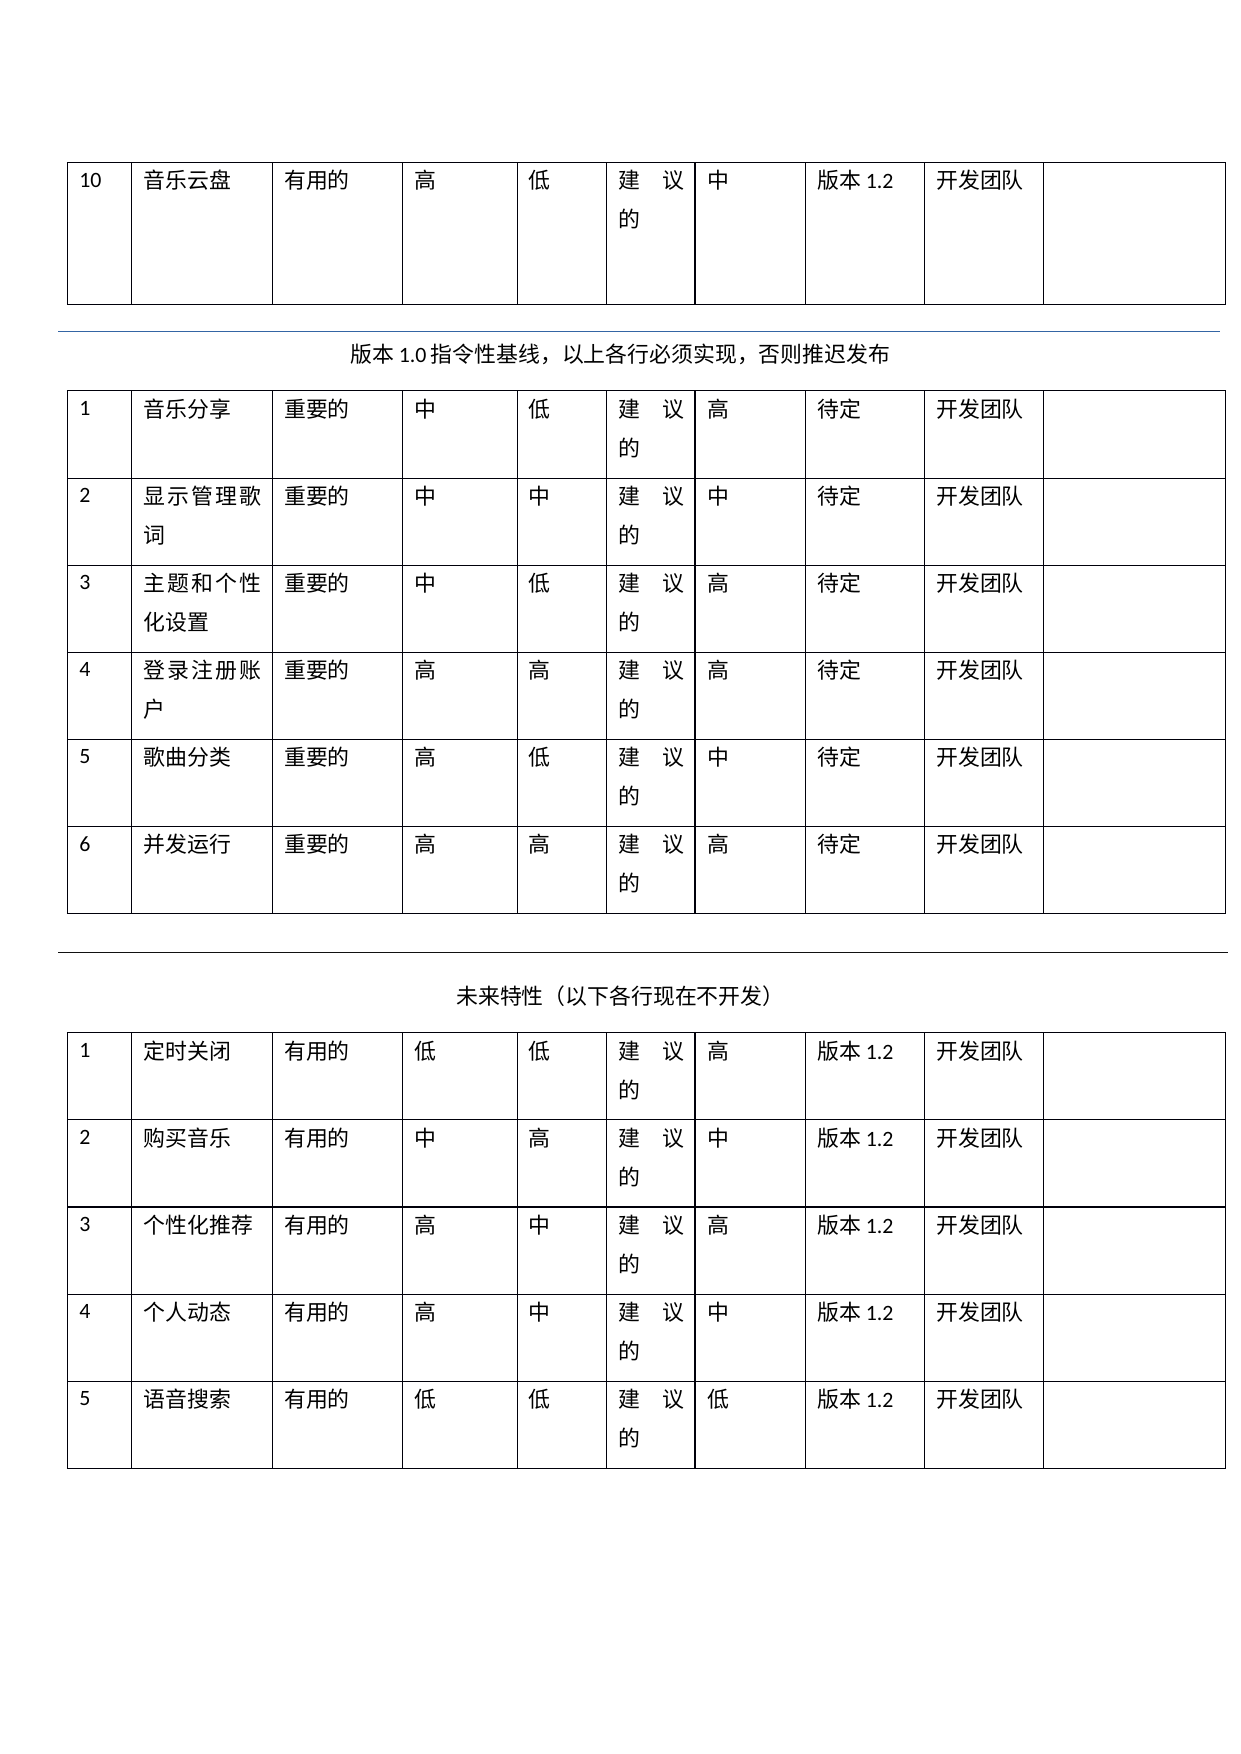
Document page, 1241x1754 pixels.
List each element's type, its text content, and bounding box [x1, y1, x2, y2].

table_cell 显示管理歌词 [132, 479, 272, 564]
table_header 低 [518, 391, 606, 477]
table_cell 高 [403, 653, 517, 739]
table_header 开发团队 [925, 391, 1043, 477]
table_cell 开发团队 [925, 163, 1043, 303]
table_cell 版本1.2 [806, 1120, 924, 1206]
table_cell 低 [696, 1382, 805, 1468]
table_cell 低 [518, 566, 606, 652]
table_cell 主题和个性化设置 [132, 566, 272, 652]
table_cell 待定 [806, 566, 924, 652]
table_cell 个性化推荐 [132, 1208, 272, 1293]
table_cell 待定 [806, 653, 924, 739]
table_cell 中 [518, 1208, 606, 1293]
table_header 重要的 [273, 391, 402, 477]
table_cell 高 [403, 1295, 517, 1381]
table_header 建议的 [607, 1033, 694, 1119]
table_header 1 [68, 1033, 131, 1119]
table_cell [1044, 1208, 1225, 1293]
table_cell 中 [696, 1295, 805, 1381]
table_cell 3 [68, 1208, 131, 1293]
table_header 待定 [806, 391, 924, 477]
table_cell 待定 [806, 827, 924, 913]
table_cell 版本1.2 [806, 1382, 924, 1468]
table_cell 低 [518, 1382, 606, 1468]
table_header [1044, 391, 1225, 477]
table_cell 有用的 [273, 1208, 402, 1293]
table_cell 高 [696, 653, 805, 739]
text 未来特性（以下各行现在不开发） [187, 979, 1053, 1011]
table_header 开发团队 [925, 1033, 1043, 1119]
table_cell 低 [403, 1382, 517, 1468]
table_cell [1044, 1295, 1225, 1381]
text 版本1.0指令性基线，以上各行必须实现，否则推迟发布 [187, 337, 1053, 369]
table_cell 登录注册账户 [132, 653, 272, 739]
table_cell 建议的 [607, 827, 694, 913]
table_cell 高 [696, 566, 805, 652]
table_cell 重要的 [273, 566, 402, 652]
table_cell 歌曲分类 [132, 740, 272, 826]
table_cell 高 [696, 1208, 805, 1293]
table_cell 有用的 [273, 163, 402, 303]
table_cell [1044, 1120, 1225, 1206]
table_header 1 [68, 391, 131, 477]
table_cell 开发团队 [925, 1120, 1043, 1206]
table_cell 低 [518, 163, 606, 303]
table_cell 建议的 [607, 1295, 694, 1381]
table_cell 开发团队 [925, 1208, 1043, 1293]
table_cell 高 [518, 827, 606, 913]
table_cell 有用的 [273, 1382, 402, 1468]
table_cell 建议的 [607, 163, 694, 303]
table_cell 建议的 [607, 740, 694, 826]
table_header 高 [696, 391, 805, 477]
table_cell 中 [696, 163, 805, 303]
table_cell 开发团队 [925, 1295, 1043, 1381]
table_cell 中 [403, 566, 517, 652]
table_header 低 [518, 1033, 606, 1119]
table_cell 重要的 [273, 740, 402, 826]
table_cell 中 [696, 479, 805, 564]
table_cell 4 [68, 653, 131, 739]
table_cell 开发团队 [925, 566, 1043, 652]
table_cell 个人动态 [132, 1295, 272, 1381]
table_cell 开发团队 [925, 827, 1043, 913]
table_cell 高 [403, 163, 517, 303]
table_cell 音乐云盘 [132, 163, 272, 303]
table_cell 高 [696, 827, 805, 913]
table_cell [1044, 653, 1225, 739]
table_cell 高 [403, 827, 517, 913]
table_cell [1044, 479, 1225, 564]
table_cell 建议的 [607, 479, 694, 564]
table_cell 并发运行 [132, 827, 272, 913]
table_cell 建议的 [607, 1208, 694, 1293]
table_cell 6 [68, 827, 131, 913]
table_cell 中 [696, 1120, 805, 1206]
table_header 定时关闭 [132, 1033, 272, 1119]
table_header 建议的 [607, 391, 694, 477]
table_cell 版本1.2 [806, 1208, 924, 1293]
table_cell 2 [68, 1120, 131, 1206]
table_header 音乐分享 [132, 391, 272, 477]
table_cell 待定 [806, 479, 924, 564]
table_cell 待定 [806, 740, 924, 826]
table_cell 有用的 [273, 1295, 402, 1381]
table_cell 建议的 [607, 566, 694, 652]
table_cell 高 [518, 653, 606, 739]
table_cell [1044, 740, 1225, 826]
table_cell 5 [68, 740, 131, 826]
table_cell 2 [68, 479, 131, 564]
table_header 低 [403, 1033, 517, 1119]
table_cell 开发团队 [925, 740, 1043, 826]
table_header 中 [403, 391, 517, 477]
table_header [1044, 1033, 1225, 1119]
table_cell 中 [403, 479, 517, 564]
table_cell 建议的 [607, 1120, 694, 1206]
table_cell 5 [68, 1382, 131, 1468]
table_cell 高 [403, 1208, 517, 1293]
table_cell 重要的 [273, 479, 402, 564]
table_cell 中 [696, 740, 805, 826]
table_cell [1044, 1382, 1225, 1468]
table_cell 版本1.2 [806, 1295, 924, 1381]
table_cell [1044, 566, 1225, 652]
table_cell 开发团队 [925, 653, 1043, 739]
table_cell 版本1.2 [806, 163, 924, 303]
table_cell 中 [518, 479, 606, 564]
table_cell 中 [403, 1120, 517, 1206]
table_cell 重要的 [273, 827, 402, 913]
table_header 高 [696, 1033, 805, 1119]
table_cell 开发团队 [925, 479, 1043, 564]
table_cell 高 [403, 740, 517, 826]
table_cell 3 [68, 566, 131, 652]
table_cell 开发团队 [925, 1382, 1043, 1468]
table_header 有用的 [273, 1033, 402, 1119]
table_cell [1044, 163, 1225, 303]
table_cell 高 [518, 1120, 606, 1206]
table_cell 低 [518, 740, 606, 826]
table_header 版本1.2 [806, 1033, 924, 1119]
table_cell 中 [518, 1295, 606, 1381]
table_cell 4 [68, 1295, 131, 1381]
table_cell 重要的 [273, 653, 402, 739]
table_cell 语音搜索 [132, 1382, 272, 1468]
table_cell [1044, 827, 1225, 913]
table_cell 有用的 [273, 1120, 402, 1206]
table_cell 10 [68, 163, 131, 303]
table_cell 建议的 [607, 1382, 694, 1468]
table_cell 建议的 [607, 653, 694, 739]
table_cell 购买音乐 [132, 1120, 272, 1206]
